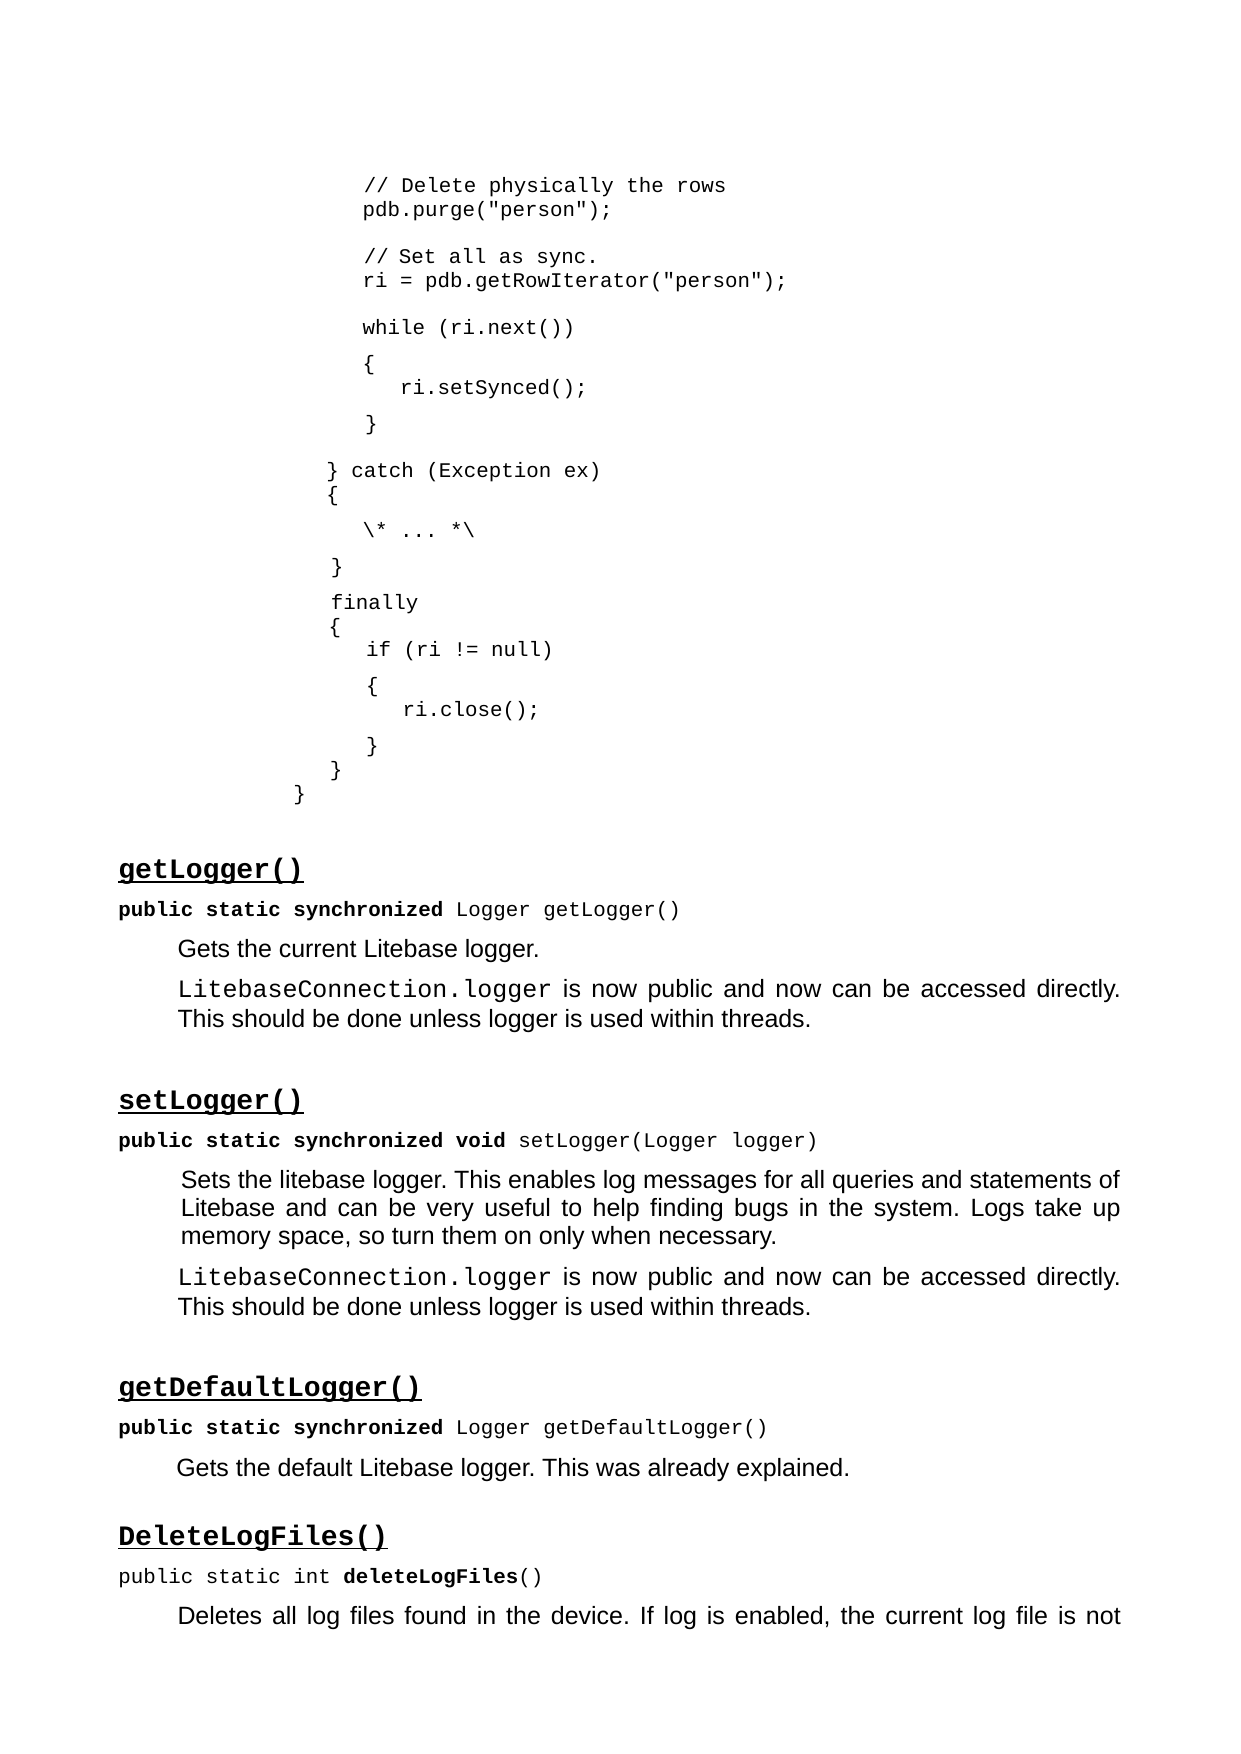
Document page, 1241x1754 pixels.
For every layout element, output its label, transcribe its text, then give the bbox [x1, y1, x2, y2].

list public static synchronized void setLogger(Logger logger) [118, 1130, 1122, 1154]
list Sets the litebase logger. This enables log messages for all queries and statements of Litebase and can be very useful to help finding bugs in the system. Logs take up memory space, so turn them on only when necessary. [181, 1166, 1122, 1250]
text \* ... *\ [177, 520, 1122, 544]
text } } } [118, 735, 1122, 806]
list Gets the default Litebase logger. This was already explained. [176, 1453, 1122, 1481]
subtitle DeleteLogFiles() [118, 1521, 1122, 1553]
text { ri.setSynced(); [177, 353, 1122, 401]
text } } catch (Exception ex) { [177, 413, 1122, 508]
text // Delete physically the rows pdb.purge("person"); // Set all as sync. ri = pdb.getRowIterator("person"); while (ri.next()) [177, 176, 1122, 341]
list Deletes all log files found in the device. If log is enabled, the current log file is not [177, 1602, 1122, 1630]
text finally { if (ri != null) [118, 592, 1122, 663]
list LitebaseConnection.logger is now public and now can be accessed directly. This should be done unless logger is used within threads. [177, 1262, 1122, 1320]
subtitle getLogger() [118, 854, 1122, 886]
list LitebaseConnection.logger is now public and now can be accessed directly. This should be done unless logger is used within threads. [177, 975, 1122, 1033]
text { ri.close(); [118, 676, 1122, 723]
subtitle getDefaultLogger() [118, 1373, 1122, 1405]
list public static int deleteLogFiles() [118, 1566, 1122, 1589]
text } [118, 556, 1122, 580]
subtitle setLogger() [118, 1086, 1122, 1118]
text public static synchronized Logger getLogger() [118, 899, 1122, 922]
text public static synchronized Logger getDefaultLogger() [118, 1417, 1122, 1441]
list Gets the current Litebase logger. [177, 935, 1122, 963]
